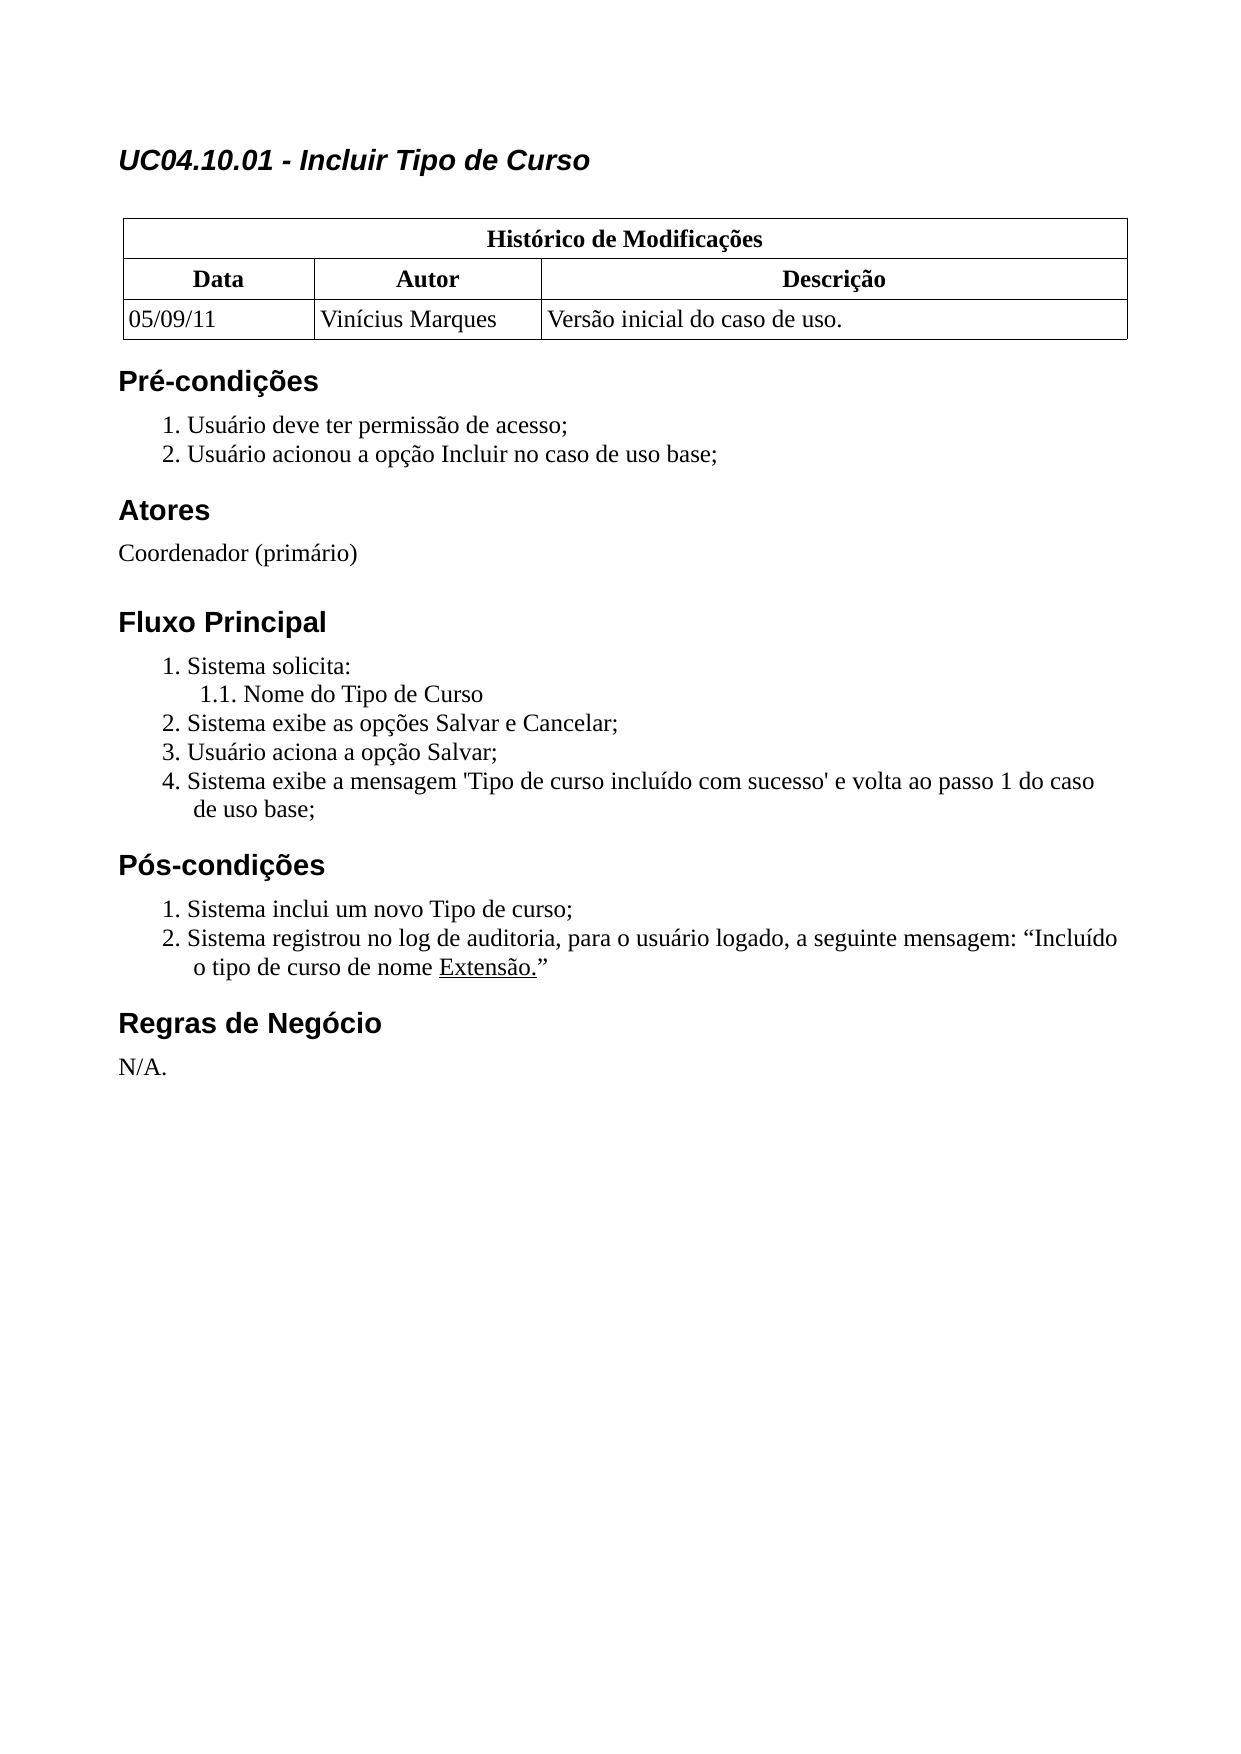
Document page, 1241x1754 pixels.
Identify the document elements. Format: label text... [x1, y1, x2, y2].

table_header Histórico de Modificações [124, 219, 1127, 258]
list Usuário acionou a opção Incluir no caso de uso base; [156, 439, 1122, 467]
table_cell 05/09/11 [124, 300, 314, 339]
subtitle Fluxo Principal [118, 605, 1122, 638]
table_cell Vinícius Marques [315, 300, 541, 339]
text N/A. [118, 1052, 1122, 1080]
list Usuário deve ter permissão de acesso; [156, 410, 1122, 439]
list Sistema exibe a mensagem 'Tipo de curso incluído com sucesso' e volta ao passo 1 do caso de uso base; [156, 766, 1122, 823]
list Sistema inclui um novo Tipo de curso; [156, 894, 1122, 923]
subtitle Atores [118, 492, 1122, 526]
subtitle Pré-condições [118, 364, 1122, 397]
table_cell Descrição [542, 259, 1127, 298]
text Coordenador (primário) [118, 538, 1122, 567]
list Sistema exibe as opções Salvar e Cancelar; [156, 708, 1122, 737]
list Nome do Tipo de Curso [193, 679, 1122, 708]
subtitle UC04.10.01 - Incluir Tipo de Curso [118, 143, 1122, 177]
subtitle Pós-condições [118, 848, 1122, 882]
table_cell Versão inicial do caso de uso. [542, 300, 1127, 339]
list Sistema registrou no log de auditoria, para o usuário logado, a seguinte mensagem: “Incluído o tipo de curso de nome Extensão.” [156, 923, 1122, 981]
subtitle Regras de Negócio [118, 1006, 1122, 1039]
list Usuário aciona a opção Salvar; [156, 737, 1122, 766]
table_cell Data [124, 259, 314, 298]
table_cell Autor [315, 259, 541, 298]
list Sistema solicita: [156, 651, 1122, 679]
